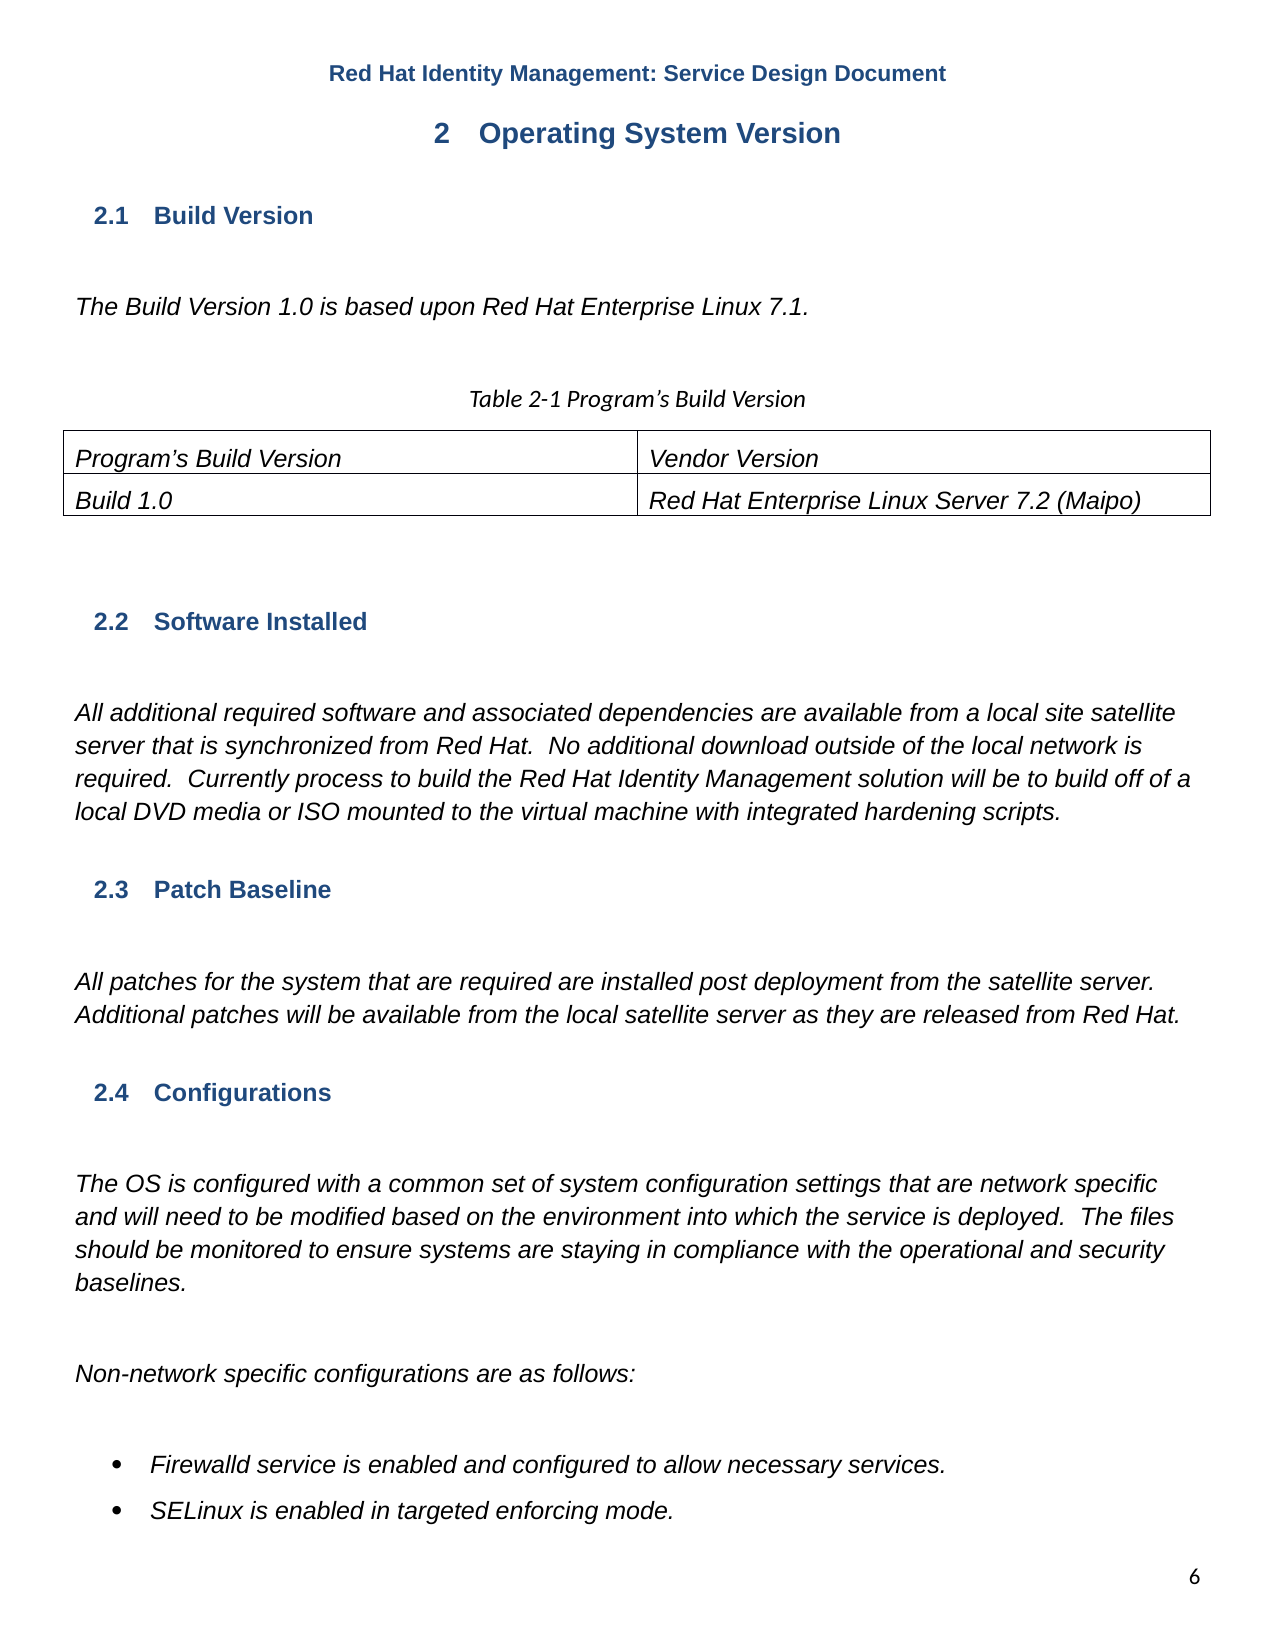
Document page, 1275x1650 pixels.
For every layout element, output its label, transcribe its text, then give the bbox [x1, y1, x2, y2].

text The OS is configured with a common set of system configuration settings that are network specific and will need to be modified based on the environment into which the service is deployed. The files should be monitored to ensure systems are staying in compliance with the operational and security baselines. [75, 1169, 1200, 1297]
table_cell Build 1.0 [64, 474, 637, 515]
table_cell Red Hat Enterprise Linux Server 7.2 (Maipo) [638, 474, 1210, 515]
table_header Vendor Version [638, 431, 1210, 472]
text All additional required software and associated dependencies are available from a local site satellite server that is synchronized from Red Hat. No additional download outside of the local network is required. Currently process to build the Red Hat Identity Management solution will be to build off of a local DVD media or ISO mounted to the virtual machine with integrated hardening scripts. [75, 698, 1200, 826]
subtitle Operating System Version [75, 117, 1200, 150]
subtitle Software Installed [94, 607, 1200, 636]
subtitle Configurations [94, 1078, 1200, 1107]
text The Build Version 1.0 is based upon Red Hat Enterprise Linux 7.1. [75, 292, 1200, 320]
list SELinux is enabled in targeted enforcing mode. [112, 1496, 1200, 1525]
text Table 2-1 Program’s Build Version [75, 383, 1200, 413]
table_header Program’s Build Version [64, 431, 637, 472]
subtitle Patch Baseline [94, 876, 1200, 904]
subtitle Build Version [94, 201, 1200, 229]
list Firewalld service is enabled and configured to allow necessary services. [112, 1450, 1200, 1479]
text Non-network specific configurations are as follows: [75, 1359, 1200, 1388]
text All patches for the system that are required are installed post deployment from the satellite server. Additional patches will be available from the local satellite server as they are released from Red Hat. [75, 967, 1200, 1028]
